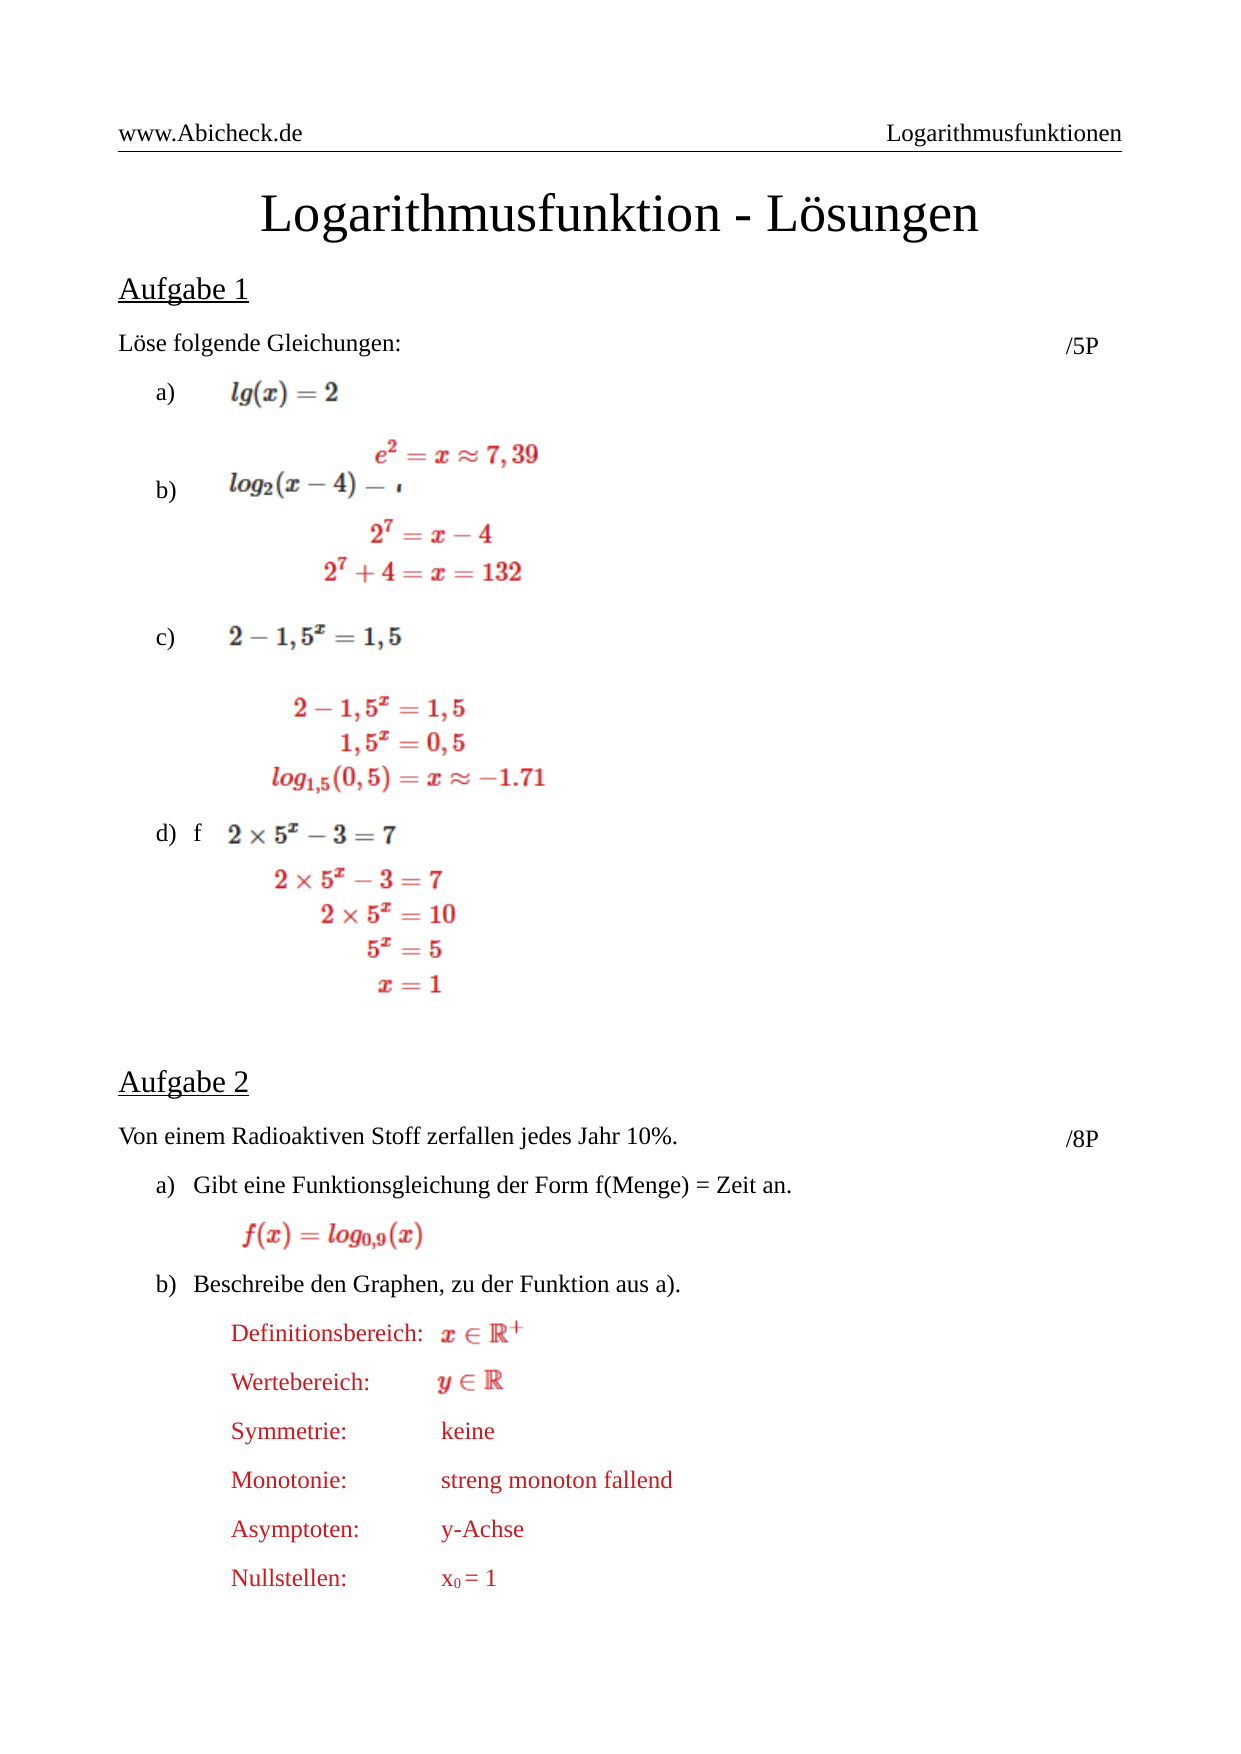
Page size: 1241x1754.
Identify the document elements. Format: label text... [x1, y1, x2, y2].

list [516, 1367, 1122, 1396]
list Symmetrie: keine [193, 1416, 1122, 1444]
list [403, 818, 1122, 847]
text Löse folgende Gleichungen: [118, 328, 1122, 357]
list Nullstellen: x0 = 1 [193, 1563, 1122, 1592]
list [527, 1318, 1122, 1346]
list Beschreibe den Graphen, zu der Funktion aus a). [156, 1269, 1122, 1297]
list f [156, 818, 224, 847]
text Logarithmusfunktion - Lösungen [118, 181, 1122, 243]
text Aufgabe 2 [118, 1064, 1122, 1100]
list Wertebereich: [193, 1367, 421, 1396]
picture [224, 817, 461, 1007]
list Monotonie: streng monoton fallend [193, 1465, 1122, 1494]
picture [222, 615, 403, 671]
picture [231, 1215, 435, 1259]
text Aufgabe 1 [118, 270, 1122, 306]
list Definitionsbereich: [193, 1318, 429, 1346]
picture [217, 368, 349, 414]
picture [217, 424, 549, 592]
text Von einem Radioaktiven Stoff zerfallen jedes Jahr 10%. [118, 1121, 1122, 1150]
picture [421, 1305, 527, 1407]
list Gibt eine Funktionsgleichung der Form f(Menge) = Zeit an. [156, 1171, 1122, 1199]
list Asymptoten: y-Achse [193, 1514, 1122, 1543]
picture [262, 687, 569, 797]
